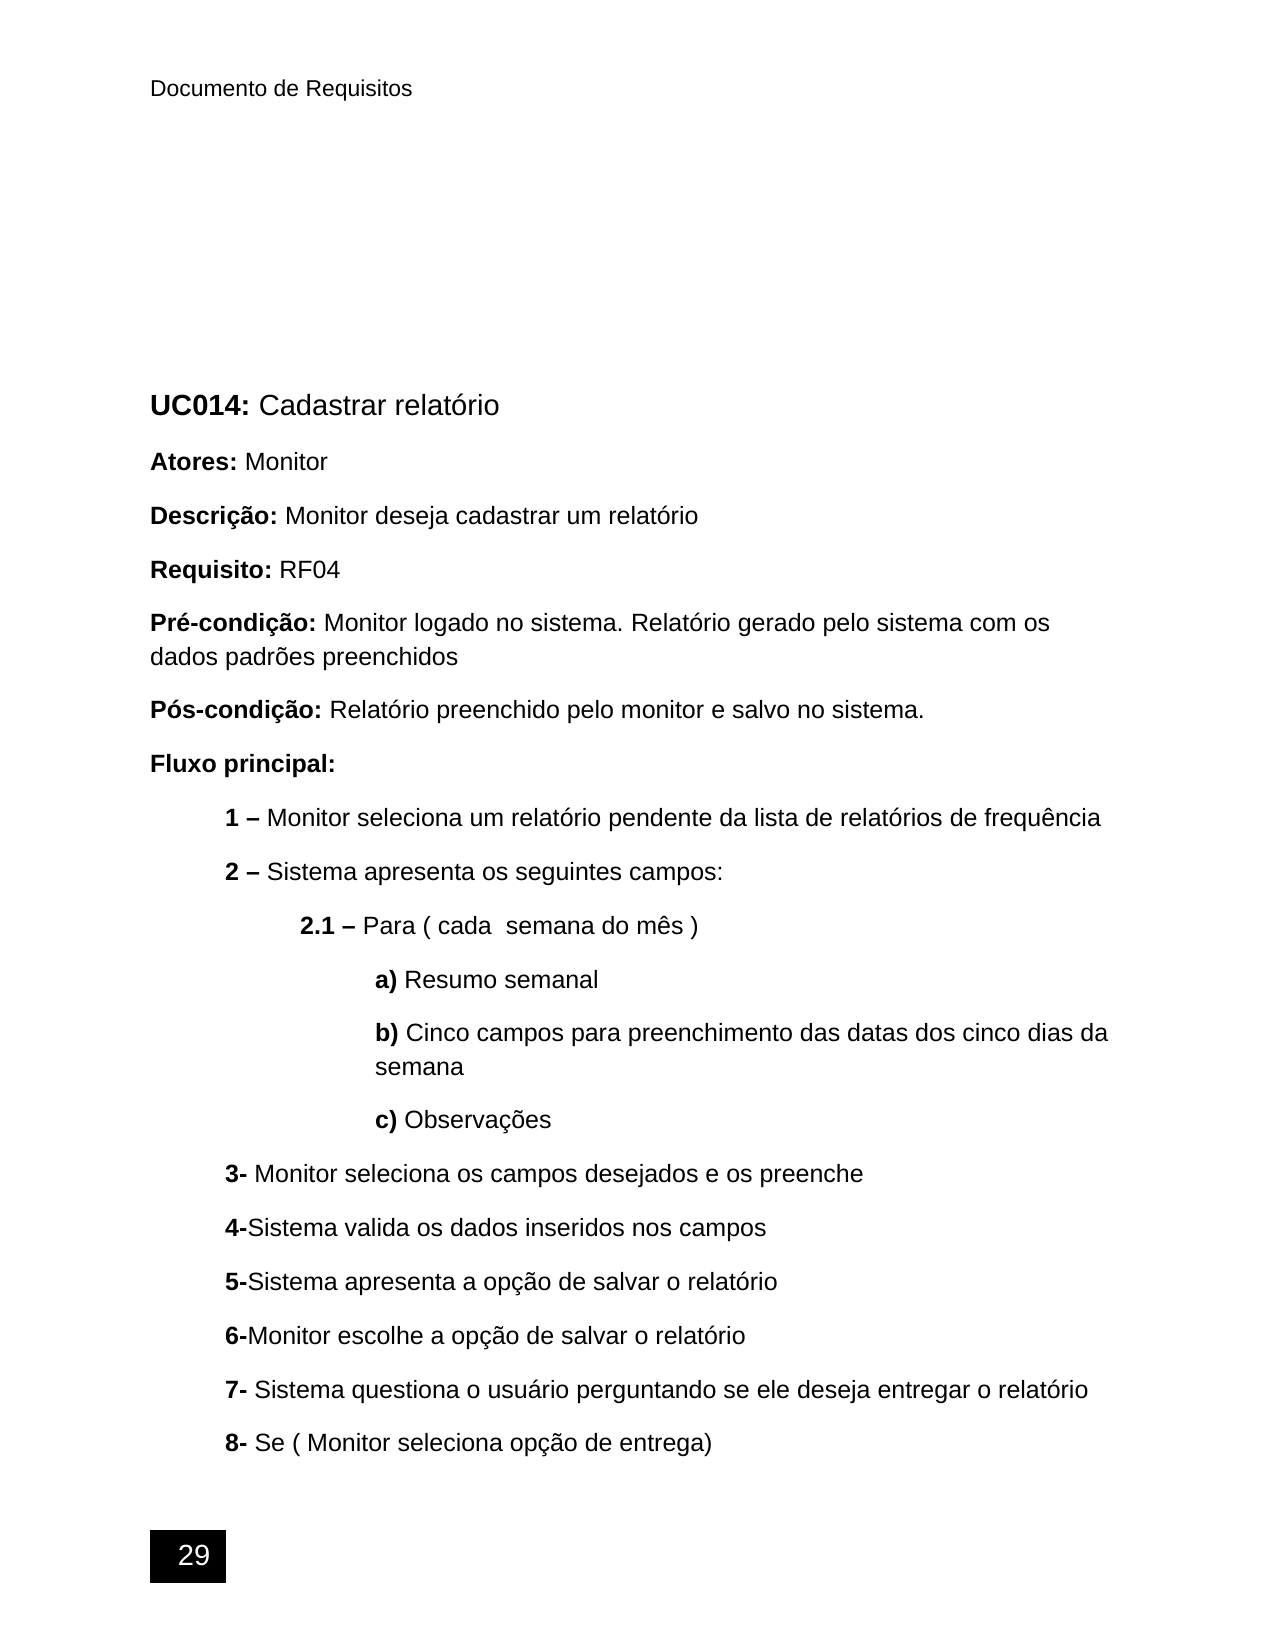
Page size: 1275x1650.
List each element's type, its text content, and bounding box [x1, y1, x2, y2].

text 2 – Sistema apresenta os seguintes campos: [150, 857, 1125, 886]
text 4-Sistema valida os dados inseridos nos campos [150, 1213, 1125, 1242]
text Fluxo principal: [150, 749, 1125, 778]
text Atores: Monitor [150, 447, 1125, 476]
text 2.1 – Para ( cada semana do mês ) [150, 911, 1125, 939]
text 7- Sistema questiona o usuário perguntando se ele deseja entregar o relatório [150, 1374, 1125, 1403]
text Requisito: RF04 [150, 554, 1125, 583]
text 8- Se ( Monitor seleciona opção de entrega) [150, 1428, 1125, 1457]
text a) Resumo semanal [150, 964, 1125, 993]
text b) Cinco campos para preenchimento das datas dos cinco dias da semana [150, 1018, 1125, 1080]
text 3- Monitor seleciona os campos desejados e os preenche [150, 1159, 1125, 1188]
text UC014: Cadastrar relatório [150, 387, 1125, 421]
text 1 – Monitor seleciona um relatório pendente da lista de relatórios de frequência [150, 803, 1125, 832]
text c) Observações [150, 1105, 1125, 1134]
text 6-Monitor escolhe a opção de salvar o relatório [150, 1321, 1125, 1349]
text 5-Sistema apresenta a opção de salvar o relatório [150, 1267, 1125, 1296]
text Pré-condição: Monitor logado no sistema. Relatório gerado pelo sistema com os dados padrões preenchidos [150, 608, 1125, 670]
text Pós-condição: Relatório preenchido pelo monitor e salvo no sistema. [150, 695, 1125, 724]
text Descrição: Monitor deseja cadastrar um relatório [150, 501, 1125, 529]
